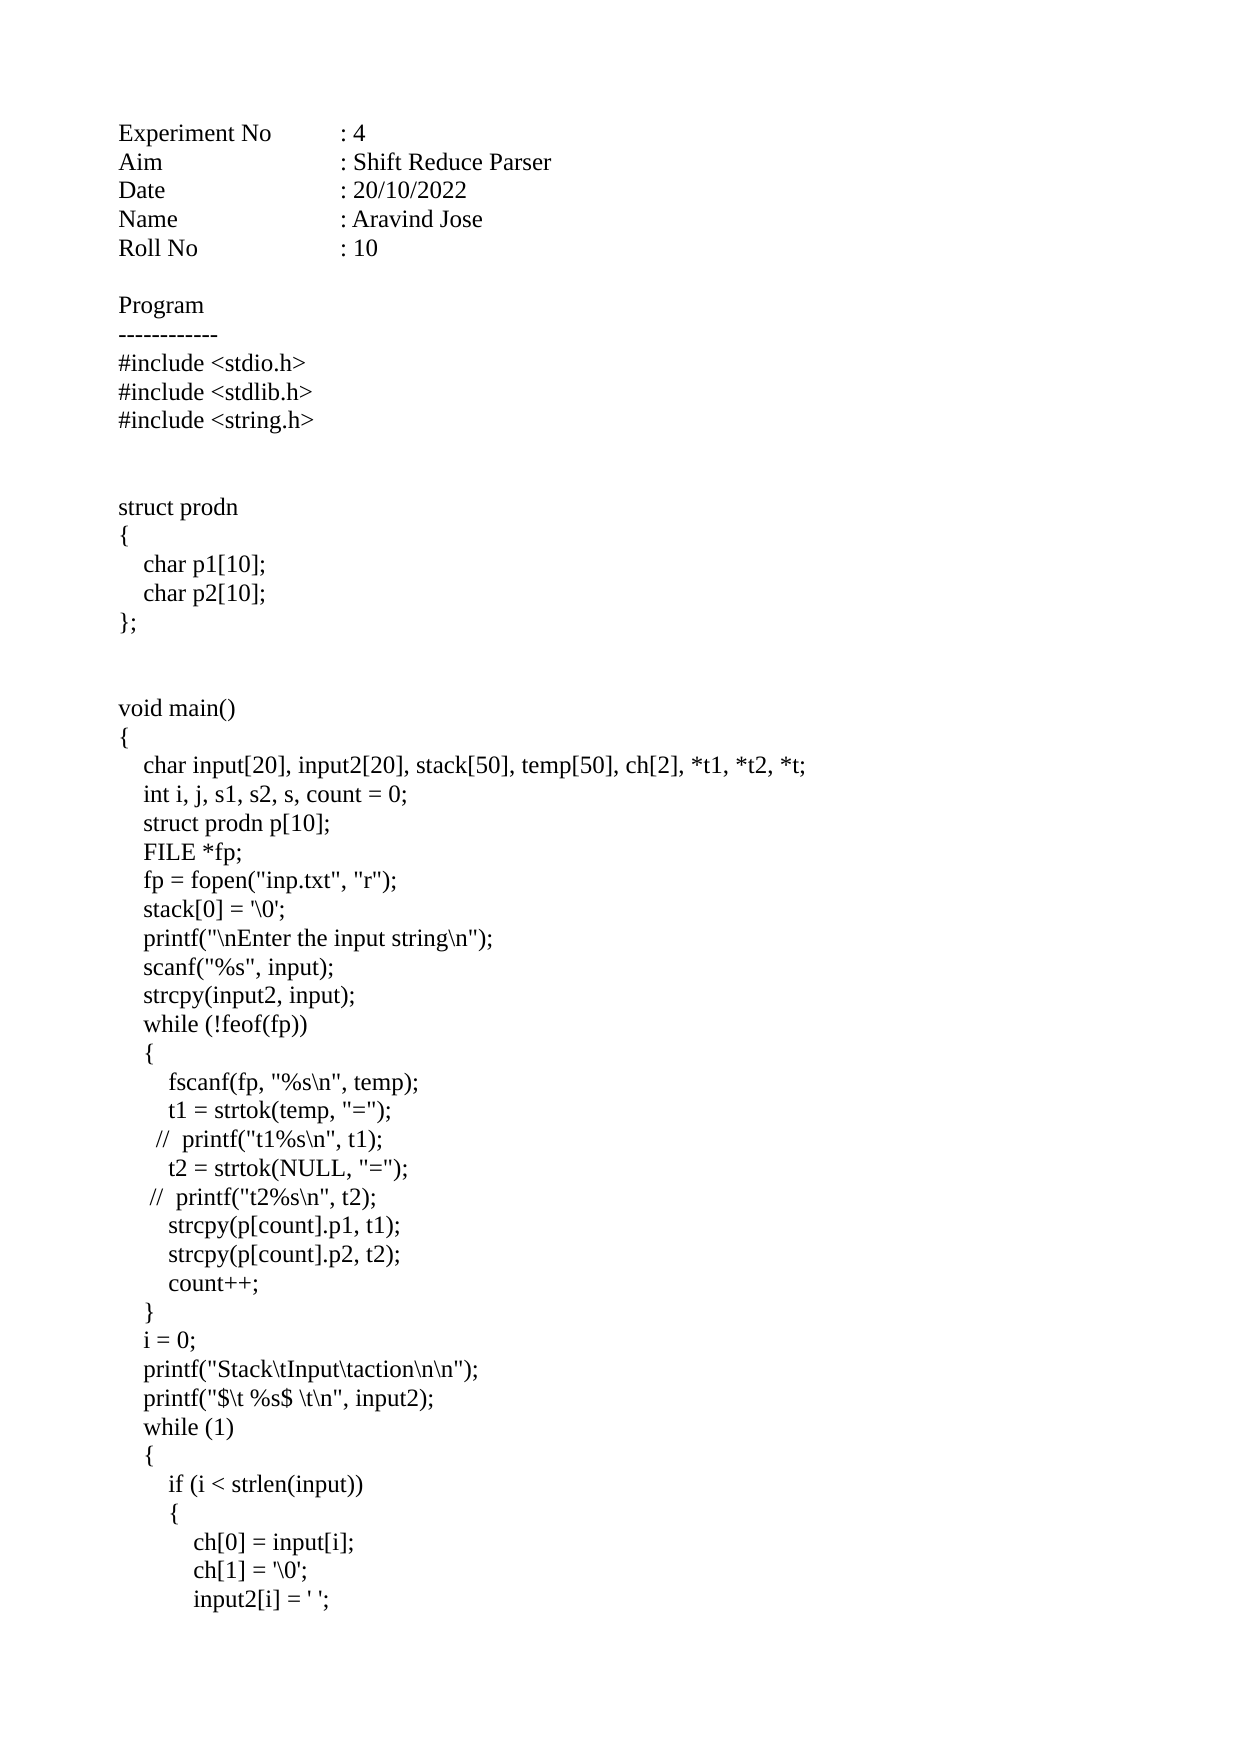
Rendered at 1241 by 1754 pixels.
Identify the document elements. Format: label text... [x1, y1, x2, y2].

text { [118, 521, 1122, 549]
text struct prodn p[10]; [118, 808, 1122, 837]
text fscanf(fp, "%s\n", temp); [118, 1067, 1122, 1096]
text Roll No : 10 [118, 233, 1122, 262]
text Experiment No : 4 [118, 118, 1122, 147]
text char p2[10]; [118, 578, 1122, 607]
text { [118, 1441, 1122, 1469]
text strcpy(p[count].p2, t2); [118, 1239, 1122, 1268]
text Program [118, 291, 1122, 319]
text }; [118, 607, 1122, 636]
text #include <string.h> [118, 406, 1122, 434]
text #include <stdlib.h> [118, 377, 1122, 406]
text struct prodn [118, 492, 1122, 521]
text strcpy(p[count].p1, t1); [118, 1211, 1122, 1239]
text scanf("%s", input); [118, 952, 1122, 981]
text Date : 20/10/2022 [118, 176, 1122, 204]
text char p1[10]; [118, 549, 1122, 578]
text t2 = strtok(NULL, "="); [118, 1153, 1122, 1182]
text stack[0] = '\0'; [118, 894, 1122, 923]
text ch[1] = '\0'; [118, 1556, 1122, 1584]
text input2[i] = ' '; [118, 1584, 1122, 1613]
text Name : Aravind Jose [118, 204, 1122, 233]
text printf("\nEnter the input string\n"); [118, 923, 1122, 952]
text // printf("t2%s\n", t2); [118, 1182, 1122, 1211]
text fp = fopen("inp.txt", "r"); [118, 866, 1122, 894]
text } [118, 1297, 1122, 1326]
text #include <stdio.h> [118, 348, 1122, 377]
text if (i < strlen(input)) [118, 1469, 1122, 1498]
text ------------ [118, 319, 1122, 348]
text // printf("t1%s\n", t1); [118, 1124, 1122, 1153]
text strcpy(input2, input); [118, 981, 1122, 1009]
text printf("$\t %s$ \t\n", input2); [118, 1383, 1122, 1412]
text FILE *fp; [118, 837, 1122, 866]
text int i, j, s1, s2, s, count = 0; [118, 779, 1122, 808]
text Aim : Shift Reduce Parser [118, 147, 1122, 176]
text void main() [118, 693, 1122, 722]
text { [118, 722, 1122, 751]
text while (1) [118, 1412, 1122, 1441]
text while (!feof(fp)) [118, 1009, 1122, 1038]
text char input[20], input2[20], stack[50], temp[50], ch[2], *t1, *t2, *t; [118, 751, 1122, 779]
text t1 = strtok(temp, "="); [118, 1096, 1122, 1124]
text i = 0; [118, 1326, 1122, 1354]
text printf("Stack\tInput\taction\n\n"); [118, 1354, 1122, 1383]
text { [118, 1038, 1122, 1067]
text count++; [118, 1268, 1122, 1297]
text { [118, 1498, 1122, 1527]
text ch[0] = input[i]; [118, 1527, 1122, 1556]
